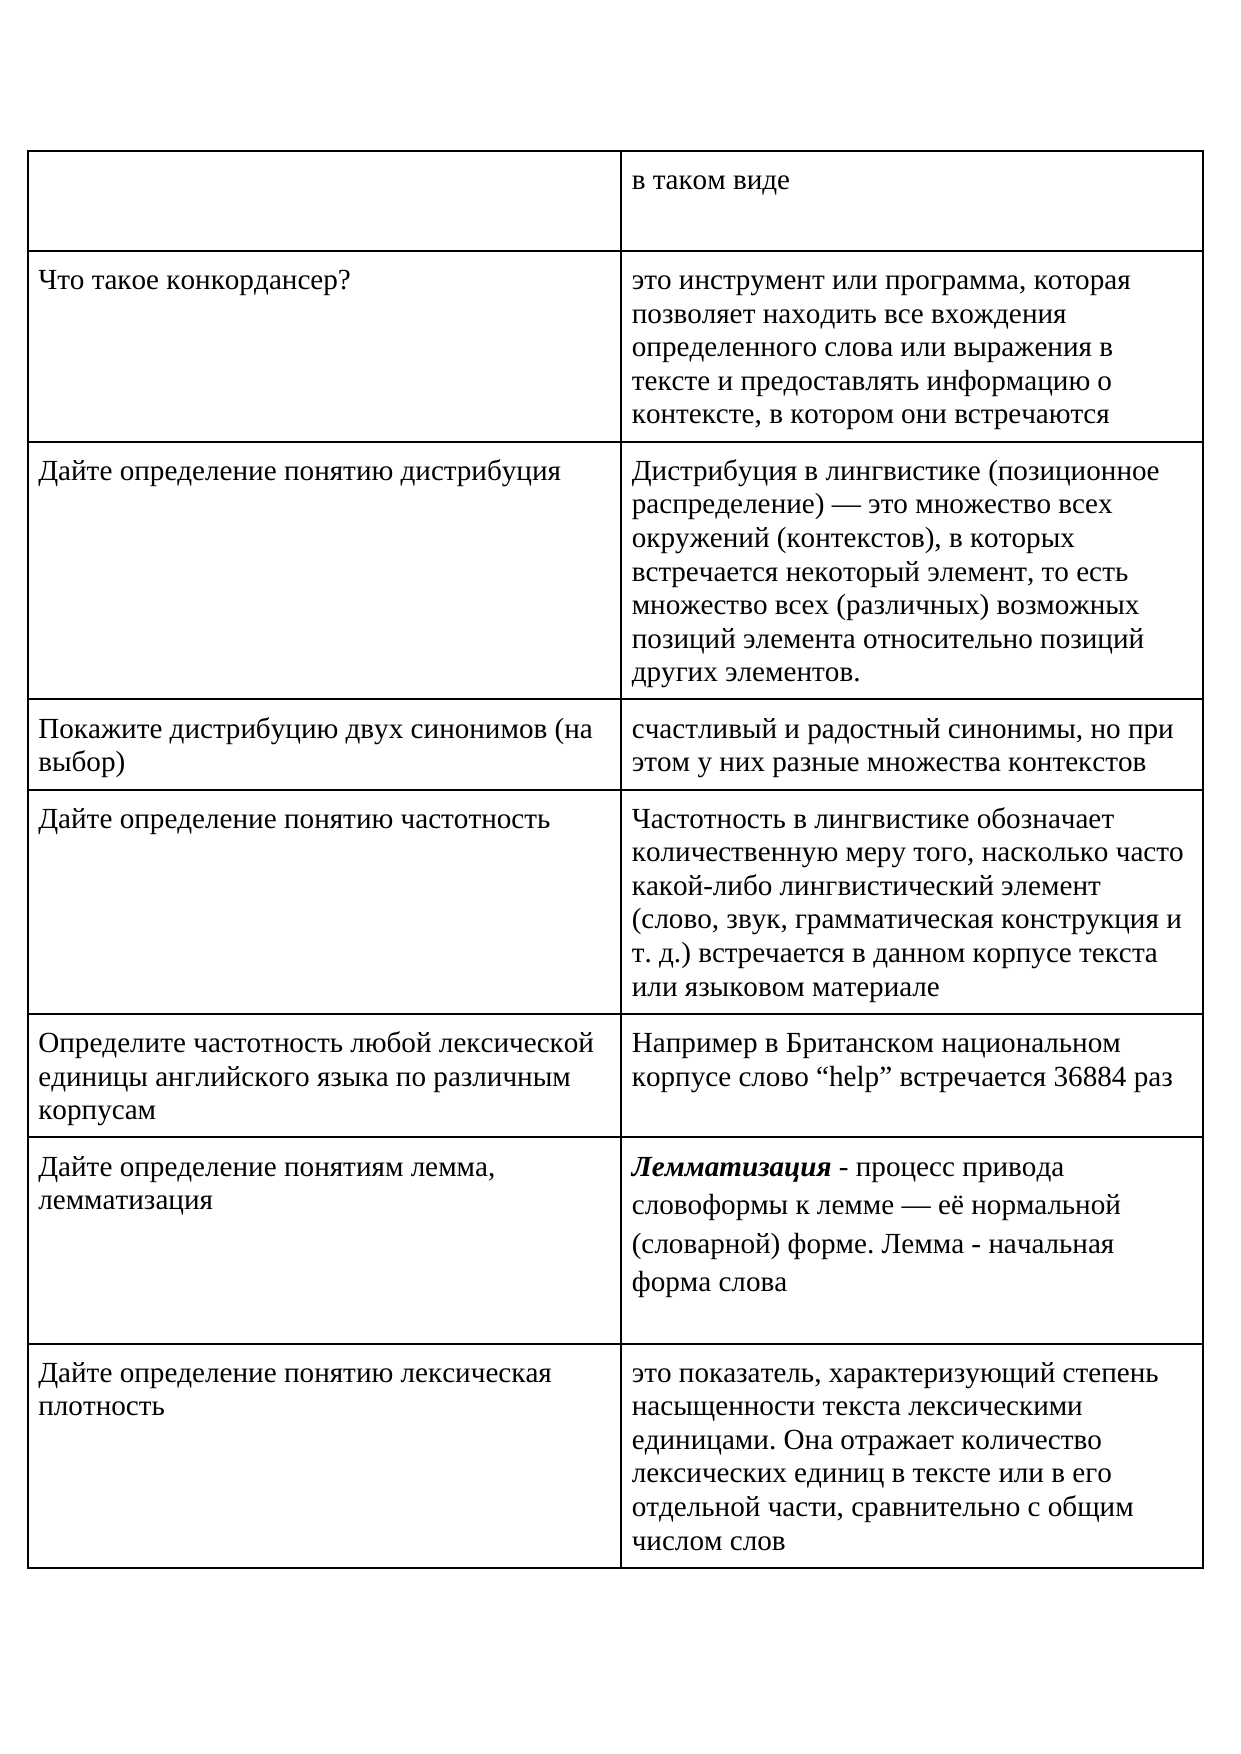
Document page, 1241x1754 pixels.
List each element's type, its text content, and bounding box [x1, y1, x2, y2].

table_cell Что такое конкордансер? [29, 252, 620, 441]
table_cell Лемматизация - процесс привода словоформы к лемме — её нормальной (словарной) форме. Лемма - начальная форма слова [622, 1138, 1202, 1342]
table_cell это показатель, характеризующий степень насыщенности текста лексическими единицами. Она отражает количество лексических единиц в тексте или в его отдельной части, сравнительно с общим числом слов [622, 1345, 1202, 1567]
table_cell Дайте определение понятиям лемма, лемматизация [29, 1138, 620, 1342]
table_cell Дистрибуция в лингвистике (позиционное распределение) — это множество всех окружений (контекстов), в которых встречается некоторый элемент, то есть множество всех (различных) возможных позиций элемента относительно позиций других элементов. [622, 443, 1202, 698]
table_cell Например в Британском национальном корпусе слово “help” встречается 36884 раз [622, 1015, 1202, 1136]
table_cell Покажите дистрибуцию двух синонимов (на выбор) [29, 700, 620, 788]
table_cell [29, 152, 620, 250]
table_cell Дайте определение понятию дистрибуция [29, 443, 620, 698]
table_cell это инструмент или программа, которая позволяет находить все вхождения определенного слова или выражения в тексте и предоставлять информацию о контексте, в котором они встречаются [622, 252, 1202, 441]
table_cell Частотность в лингвистике обозначает количественную меру того, насколько часто какой-либо лингвистический элемент (слово, звук, грамматическая конструкция и т. д.) встречается в данном корпусе текста или языковом материале [622, 791, 1202, 1013]
table_cell Определите частотность любой лексической единицы английского языка по различным корпусам [29, 1015, 620, 1136]
table_cell Дайте определение понятию лексическая плотность [29, 1345, 620, 1567]
table_cell в таком виде [622, 152, 1202, 250]
table_cell Дайте определение понятию частотность [29, 791, 620, 1013]
table_cell счастливый и радостный синонимы, но при этом у них разные множества контекстов [622, 700, 1202, 788]
